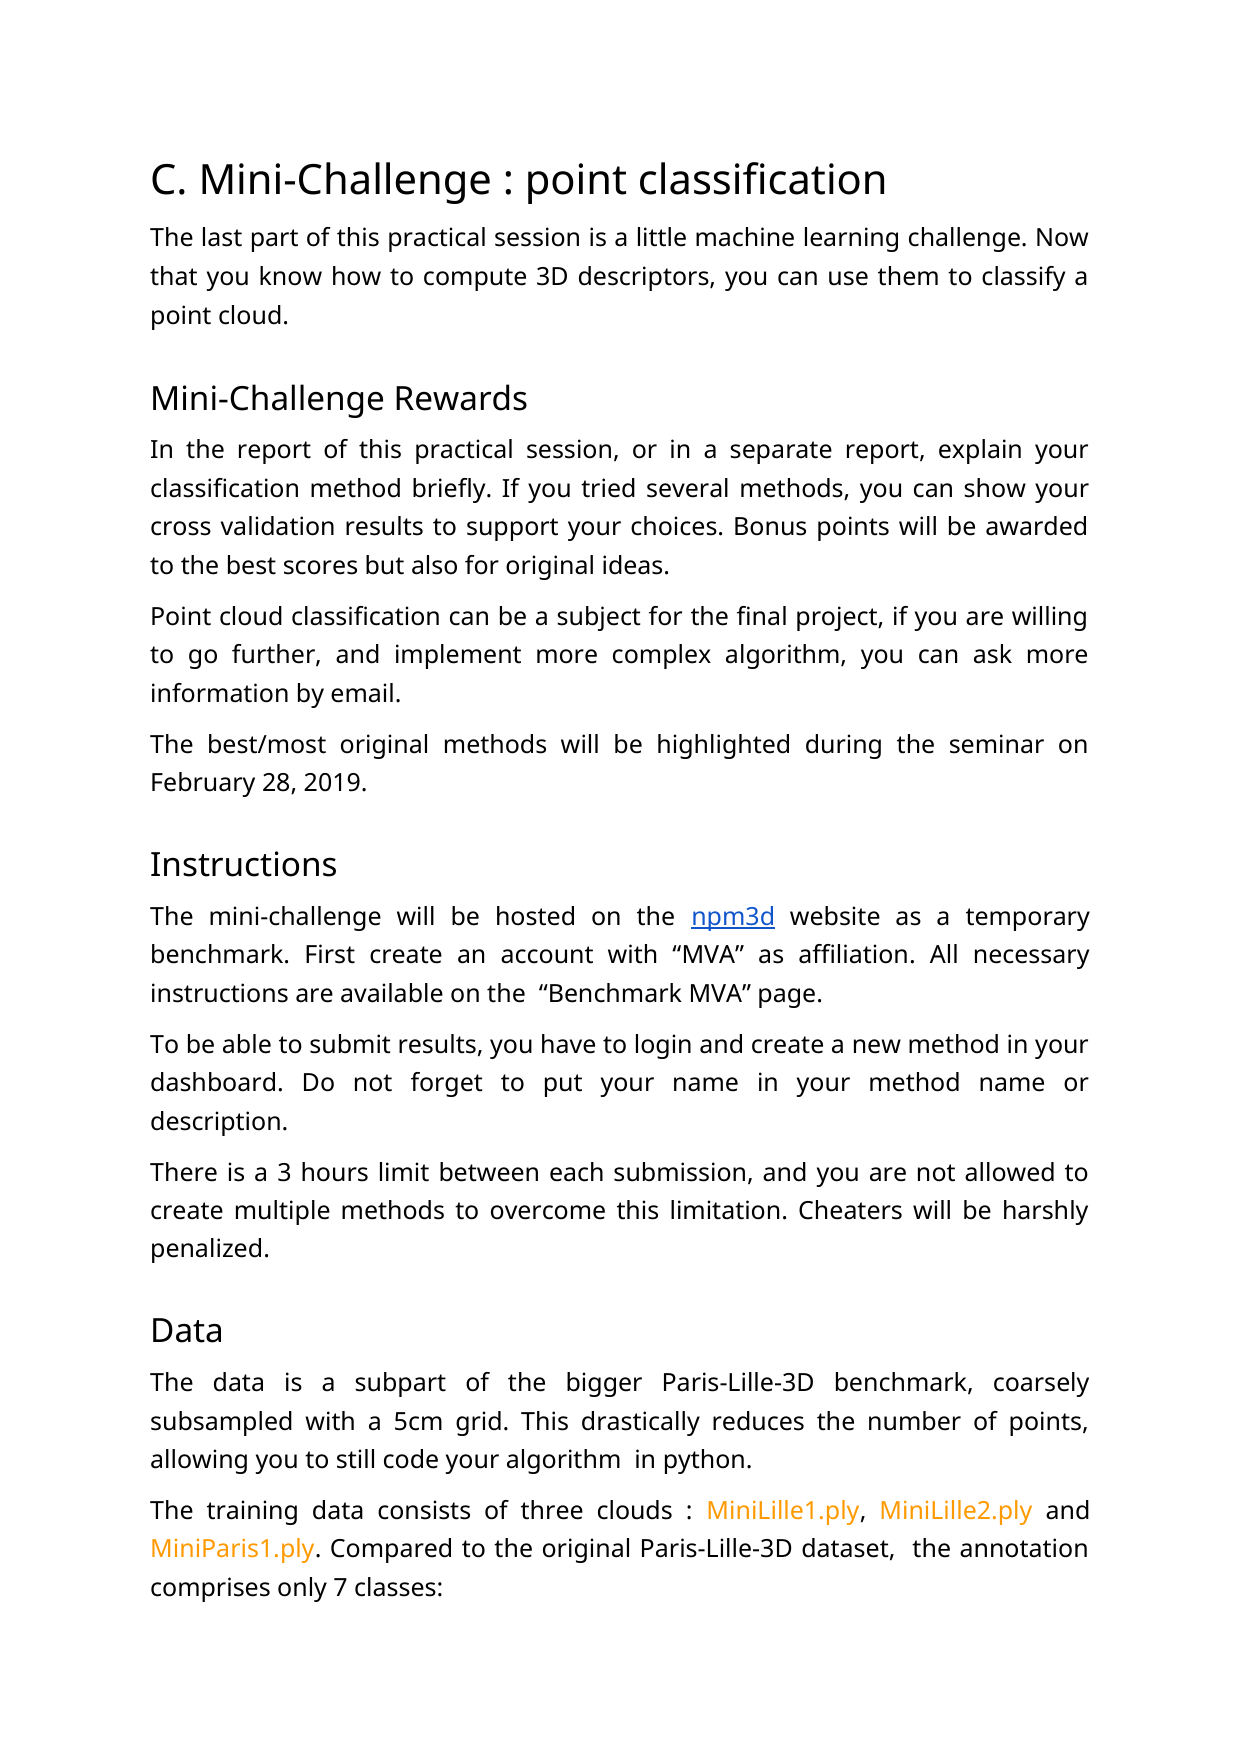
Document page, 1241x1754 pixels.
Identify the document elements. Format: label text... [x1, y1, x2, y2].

text The last part of this practical session is a little machine learning challenge. Now that you know how to compute 3D descriptors, you can use them to classify a point cloud. [150, 219, 1090, 332]
subtitle Data [150, 1307, 1090, 1352]
text The data is a subpart of the bigger Paris-Lille-3D benchmark, coarsely subsampled with a 5cm grid. This drastically reduces the number of points, allowing you to still code your algorithm in python. [150, 1365, 1090, 1476]
subtitle Mini-Challenge Rewards [150, 374, 1090, 420]
text The training data consists of three clouds : MiniLille1.ply, MiniLille2.ply and MiniParis1.ply. Compared to the original Paris-Lille-3D dataset, the annotation comprises only 7 classes: [150, 1493, 1090, 1604]
subtitle Instructions [150, 841, 1090, 886]
text The mini-challenge will be hosted on the npm3d website as a temporary benchmark. First create an account with “MVA” as affiliation. All necessary instructions are available on the “Benchmark MVA” page. [150, 898, 1090, 1009]
text To be able to submit results, you have to login and create a new method in your dashboard. Do not forget to put your name in your method name or description. [150, 1026, 1090, 1137]
text The best/most original methods will be highlighted during the seminar on February 28, 2019. [150, 726, 1090, 799]
subtitle C. Mini-Challenge : point classification [150, 150, 1090, 207]
text There is a 3 hours limit between each submission, and you are not allowed to create multiple methods to overcome this limitation. Cheaters will be harshly penalized. [150, 1154, 1090, 1265]
text Point cloud classification can be a subject for the final project, if you are willing to go further, and implement more complex algorithm, you can ask more information by email. [150, 598, 1090, 709]
text In the report of this practical session, or in a separate report, explain your classification method briefly. If you tried several methods, you can show your cross validation results to support your choices. Bonus points will be awarded to the best scores but also for original ideas. [150, 432, 1090, 582]
